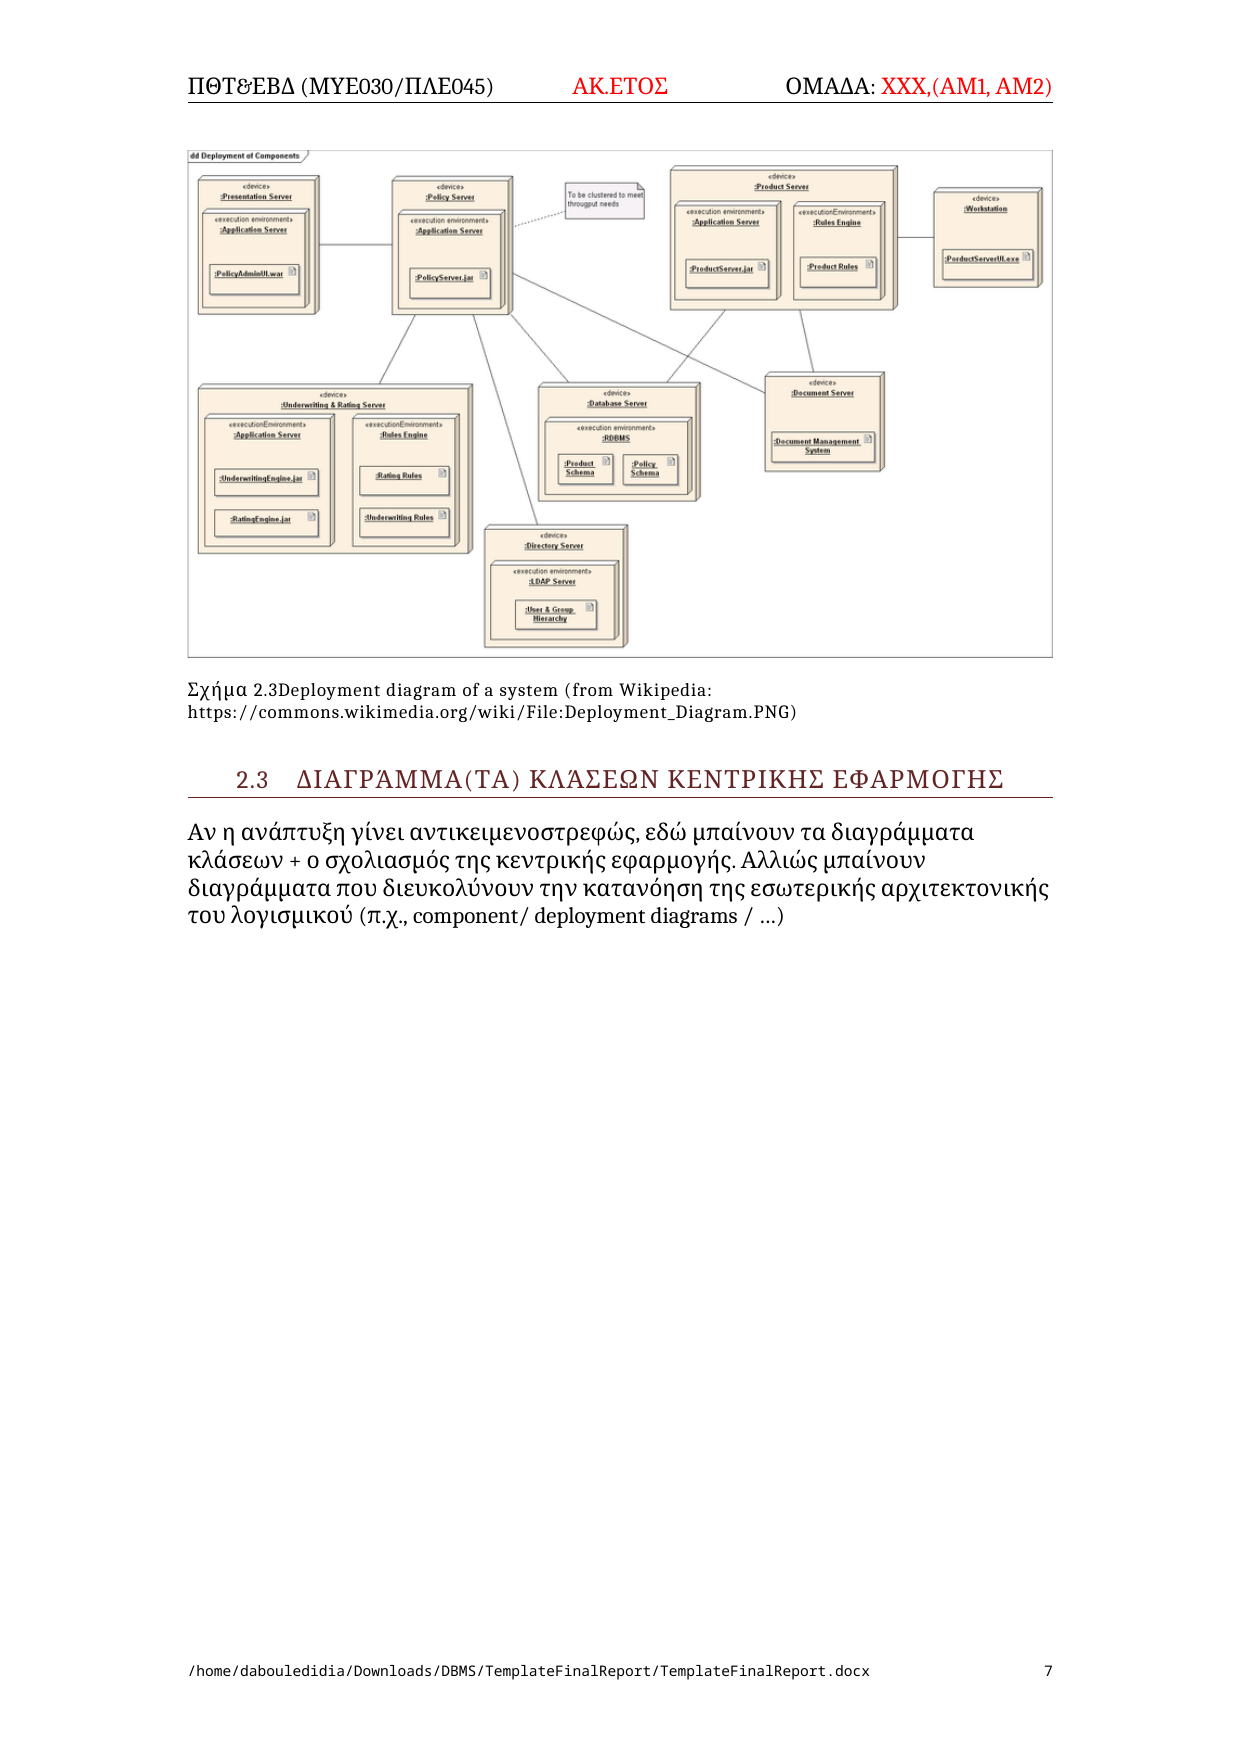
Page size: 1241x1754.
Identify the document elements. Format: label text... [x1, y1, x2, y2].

text Σχήμα 2.3Deployment diagram of a system (from Wikipedia: https://commons.wikimedia.org/wiki/File:Deployment_Diagram.PNG) [187, 679, 1053, 723]
picture [187, 150, 1053, 658]
subtitle Διαγράμμα(τα) Κλάσεων κεντρικησ εφαρμογησ [187, 766, 1053, 798]
text Αν η ανάπτυξη γίνει αντικειμενοστρεφώς, εδώ μπαίνουν τα διαγράμματα κλάσεων + ο σχολιασμός της κεντρικής εφαρμογής. Αλλιώς μπαίνουν διαγράμματα που διευκολύνουν την κατανόηση της εσωτερικής αρχιτεκτονικής του λογισμικού (π.χ., component/ deployment diagrams / …) [187, 820, 1053, 929]
